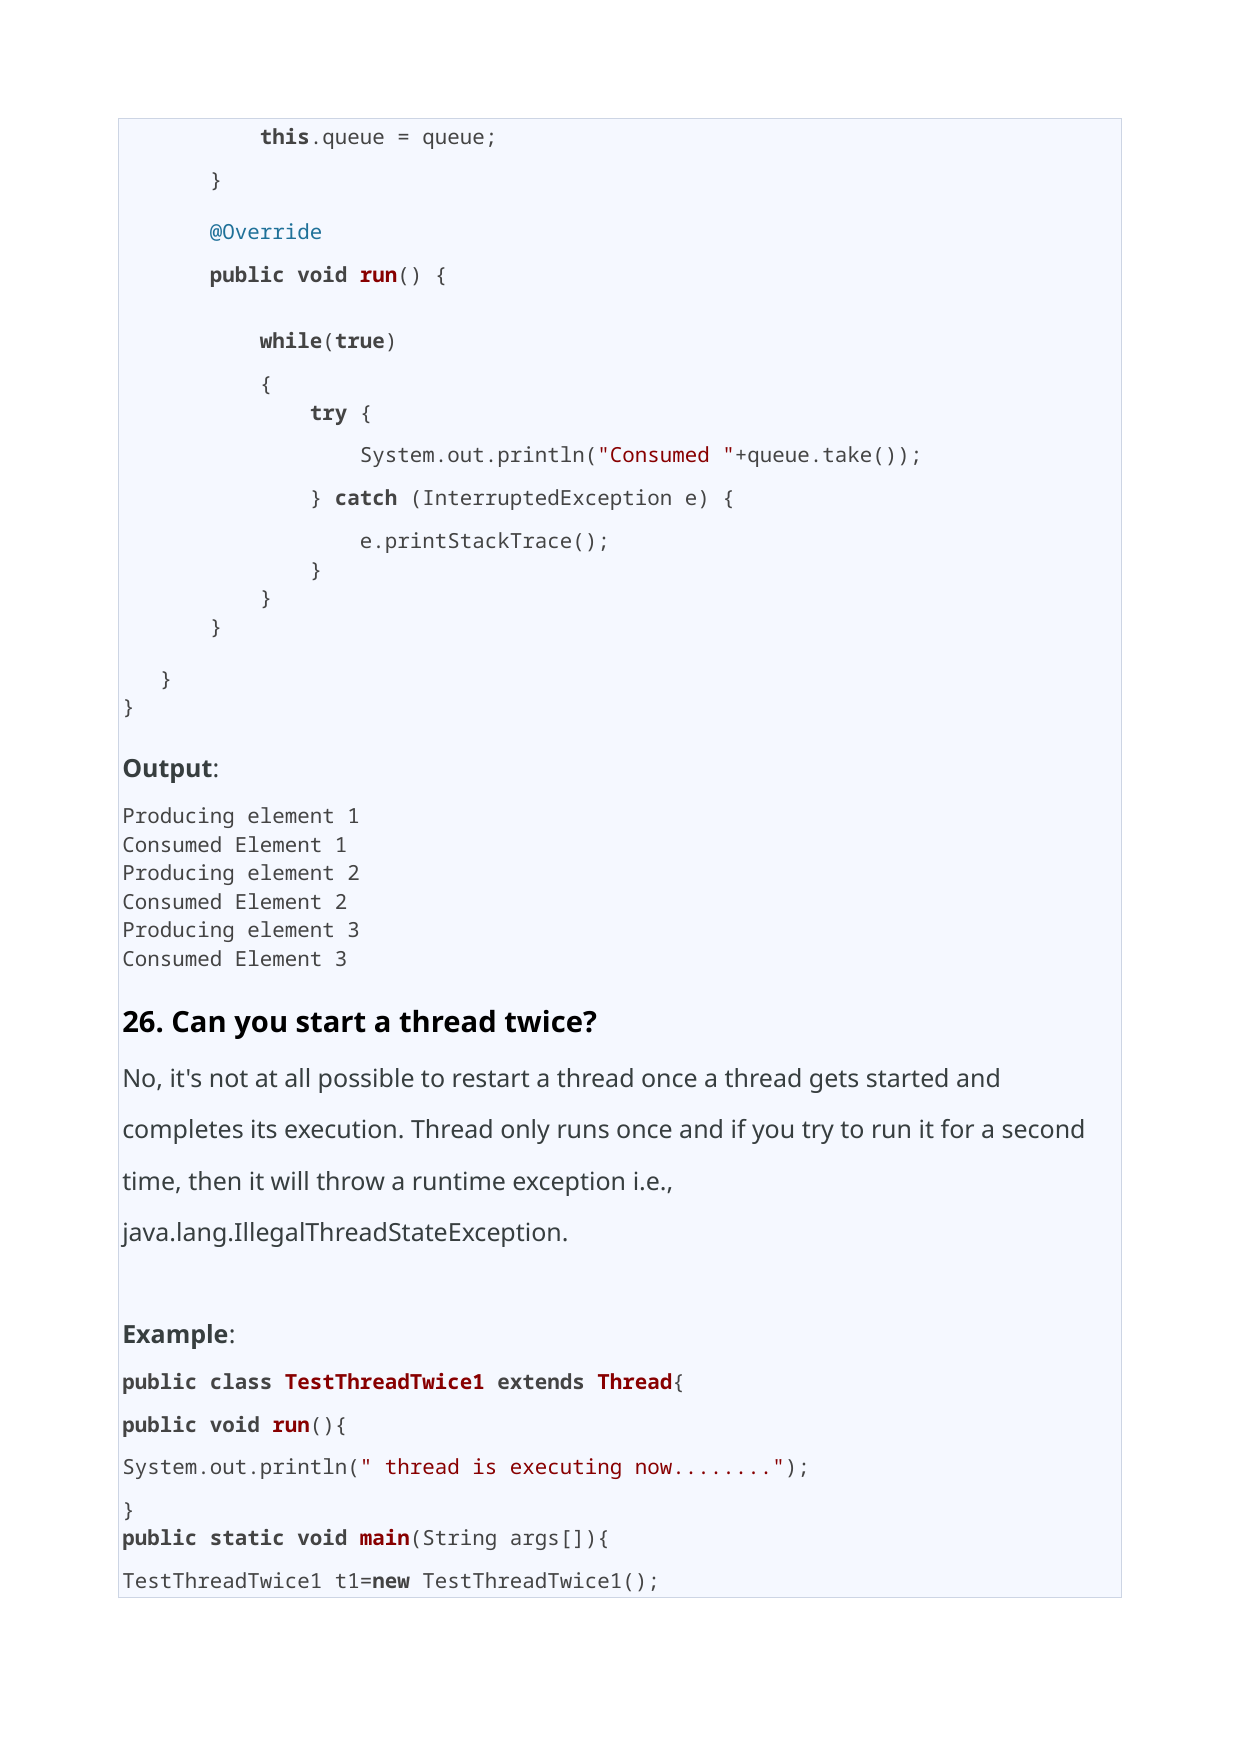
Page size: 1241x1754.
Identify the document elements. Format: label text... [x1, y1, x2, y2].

text Consumed Element 3 [119, 940, 1121, 972]
text public void run(){ [119, 1406, 1121, 1438]
text } catch (InterruptedException e) { [119, 479, 1121, 512]
subtitle 26. Can you start a thread twice? [119, 998, 1121, 1041]
text } [119, 161, 1121, 189]
text public class TestThreadTwice1 extends Thread{ [119, 1363, 1121, 1396]
text public void run() { [119, 256, 1121, 288]
text while(true) [119, 322, 1121, 355]
text } [119, 551, 1121, 579]
text TestThreadTwice1 t1=new TestThreadTwice1(); [119, 1562, 1121, 1597]
text Output: [119, 746, 1121, 784]
text public static void main(String args[]){ [119, 1519, 1121, 1552]
text e.printStackTrace(); [119, 522, 1121, 551]
text Producing element 1 [119, 797, 1121, 826]
text this.queue = queue; [119, 119, 1121, 151]
text @Override [119, 213, 1121, 246]
text try { [119, 394, 1121, 426]
text } [119, 608, 1121, 636]
text System.out.println("Consumed "+queue.take()); [119, 437, 1121, 469]
text } [119, 688, 1121, 721]
text } [119, 1491, 1121, 1519]
text } [119, 579, 1121, 608]
text Producing element 2 [119, 854, 1121, 883]
text Producing element 3 [119, 911, 1121, 940]
text No, it's not at all possible to restart a thread once a thread gets started and completes its execution. Thread only runs once and if you try to run it for a second time, then it will throw a runtime exception i.e., java.lang.IllegalThreadStateException. Example: [119, 1057, 1121, 1350]
text Consumed Element 2 [119, 883, 1121, 911]
text { [119, 365, 1121, 394]
text Consumed Element 1 [119, 826, 1121, 854]
text System.out.println(" thread is executing now........"); [119, 1448, 1121, 1481]
text } [119, 660, 1121, 688]
